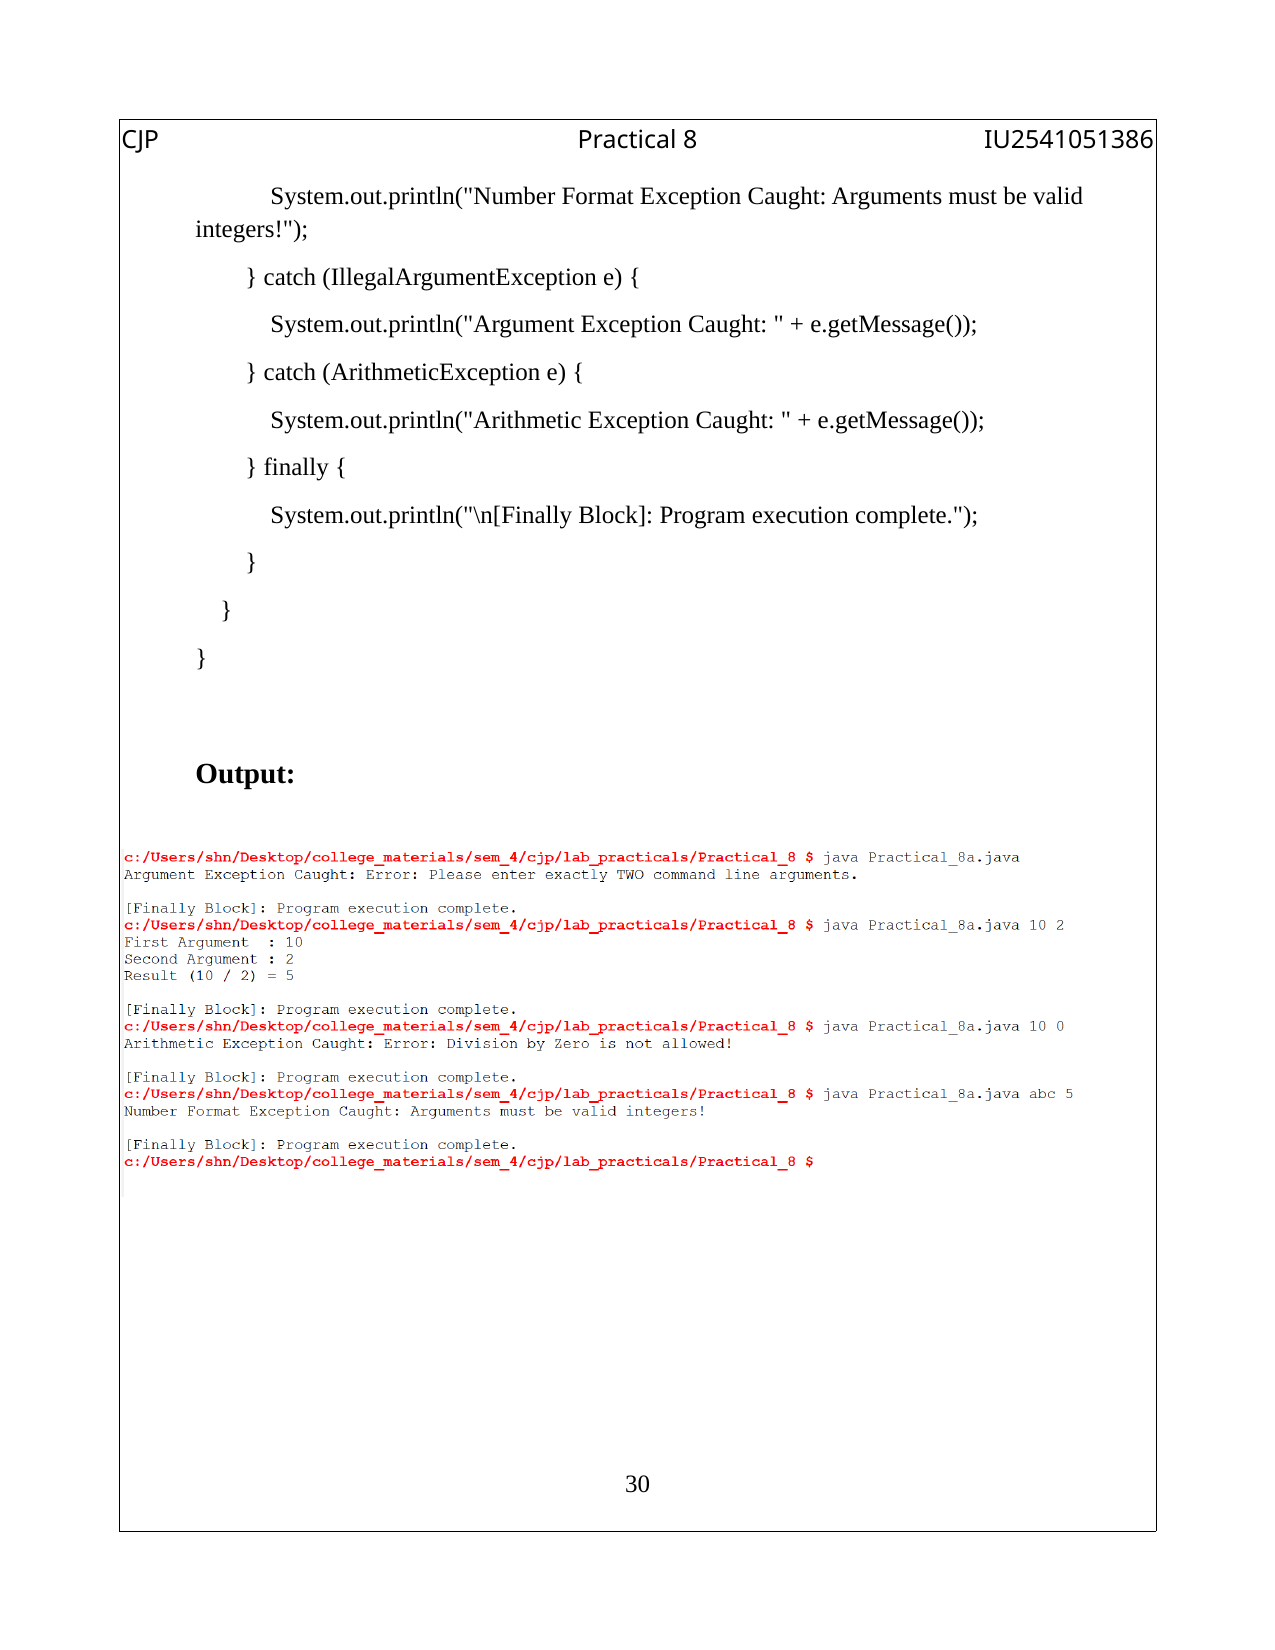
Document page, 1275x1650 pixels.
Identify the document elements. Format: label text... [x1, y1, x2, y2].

text System.out.println("Arithmetic Exception Caught: " + e.getMessage()); [195, 405, 1154, 433]
text Output: [121, 752, 1154, 792]
text System.out.println("\n[Finally Block]: Program execution complete."); [195, 500, 1154, 529]
text System.out.println("Number Format Exception Caught: Arguments must be valid integers!"); [195, 181, 1154, 243]
text } [195, 643, 1154, 671]
text System.out.println("Argument Exception Caught: " + e.getMessage()); [195, 309, 1154, 338]
text } catch (IllegalArgumentException e) { [195, 262, 1154, 291]
text } [195, 595, 1154, 624]
text } finally { [195, 452, 1154, 481]
text } catch (ArithmeticException e) { [195, 357, 1154, 386]
text } [195, 547, 1154, 576]
